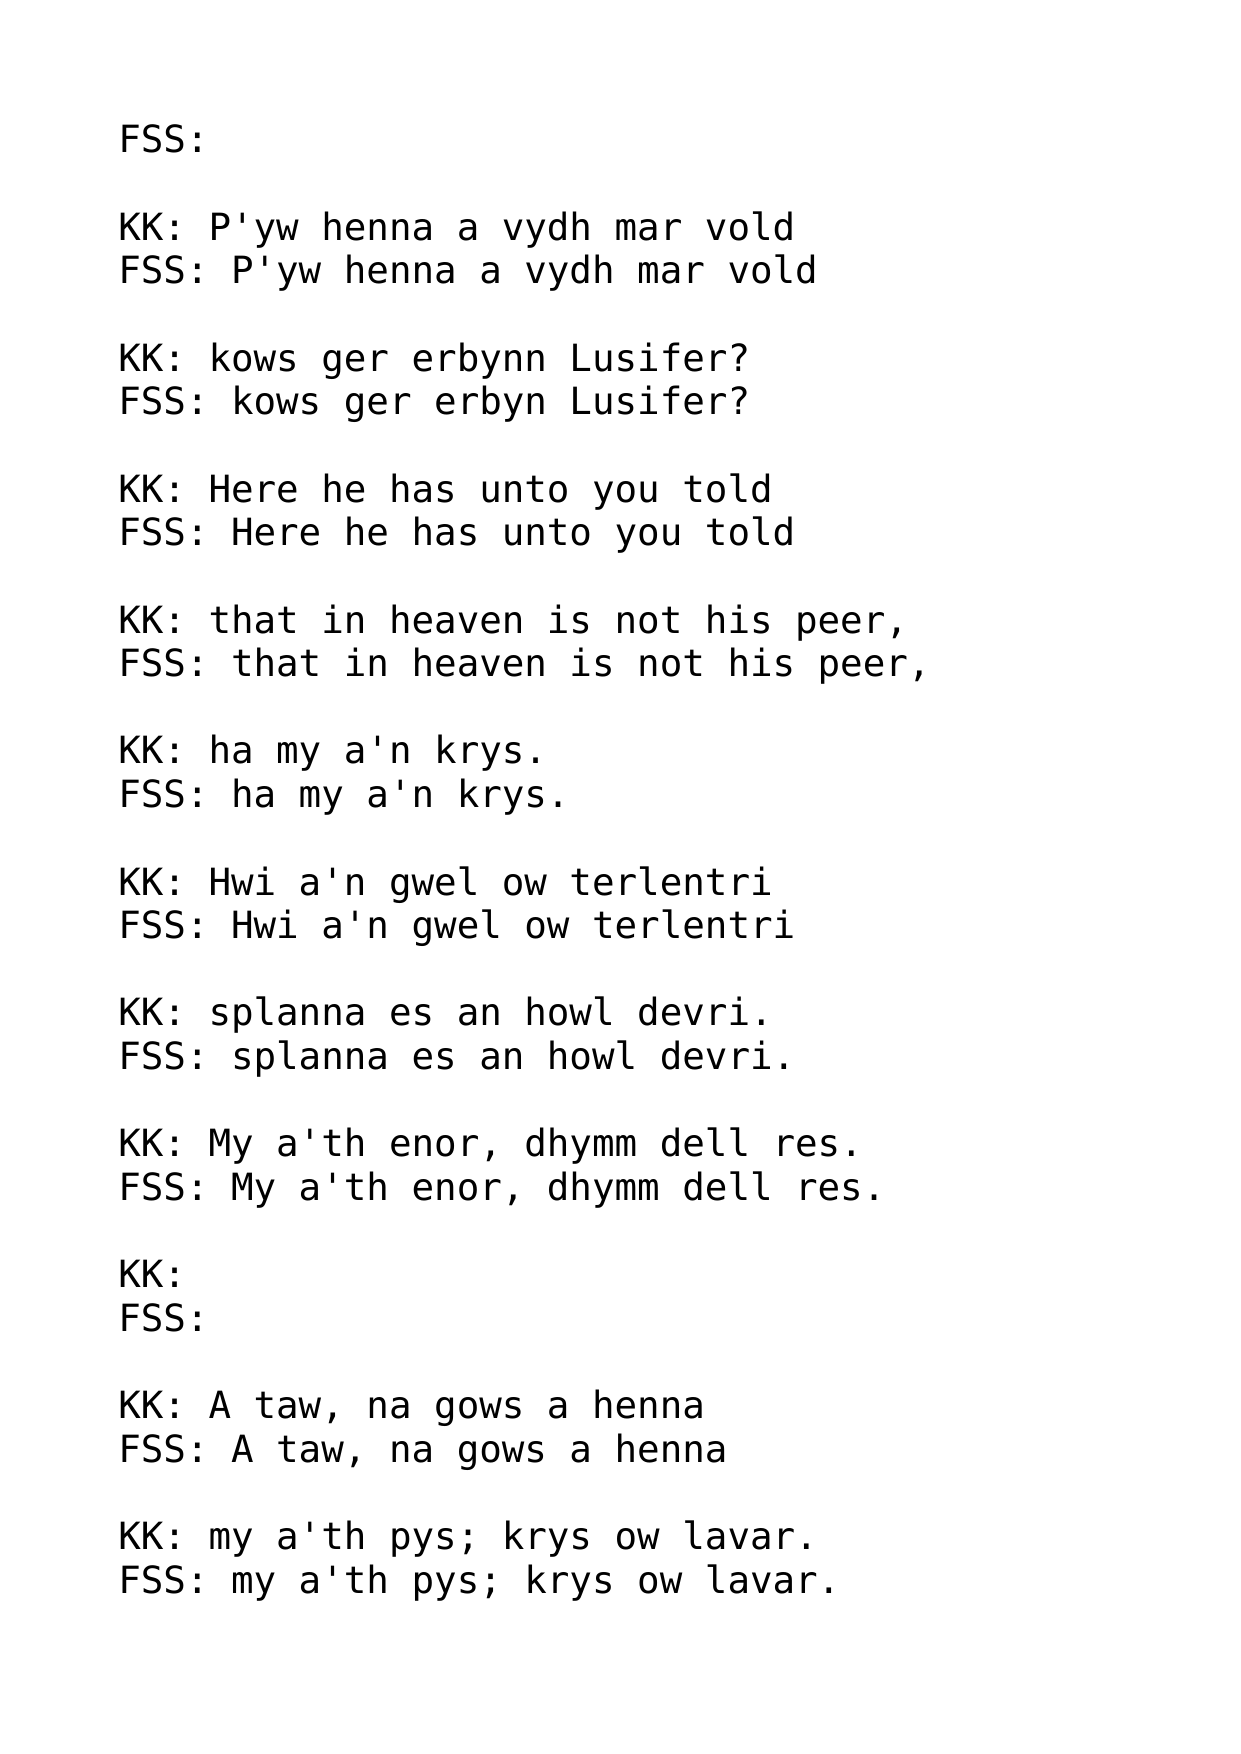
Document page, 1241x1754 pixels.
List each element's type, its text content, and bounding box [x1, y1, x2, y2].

text FSS: A taw, na gows a henna [118, 1427, 1122, 1471]
text FSS: My a'th enor, dhymm dell res. [118, 1166, 1122, 1209]
text KK: P'yw henna a vydh mar vold [118, 205, 1122, 249]
text FSS: [118, 118, 1122, 162]
text KK: kows ger erbynn Lusifer? [118, 336, 1122, 380]
text KK: Here he has unto you told [118, 467, 1122, 511]
text FSS: Hwi a'n gwel ow terlentri [118, 904, 1122, 947]
text KK: My a'th enor, dhymm dell res. [118, 1122, 1122, 1166]
text FSS: splanna es an howl devri. [118, 1035, 1122, 1078]
text FSS: [118, 1297, 1122, 1340]
text KK: A taw, na gows a henna [118, 1384, 1122, 1427]
text KK: ha my a'n krys. [118, 729, 1122, 773]
text KK: splanna es an howl devri. [118, 991, 1122, 1035]
text KK: Hwi a'n gwel ow terlentri [118, 860, 1122, 904]
text KK: that in heaven is not his peer, [118, 598, 1122, 642]
text KK: [118, 1253, 1122, 1297]
text FSS: Here he has unto you told [118, 511, 1122, 554]
text FSS: ha my a'n krys. [118, 773, 1122, 816]
text FSS: that in heaven is not his peer, [118, 642, 1122, 686]
text FSS: my a'th pys; krys ow lavar. [118, 1558, 1122, 1602]
text KK: my a'th pys; krys ow lavar. [118, 1515, 1122, 1558]
text FSS: kows ger erbyn Lusifer? [118, 380, 1122, 424]
text FSS: P'yw henna a vydh mar vold [118, 249, 1122, 293]
